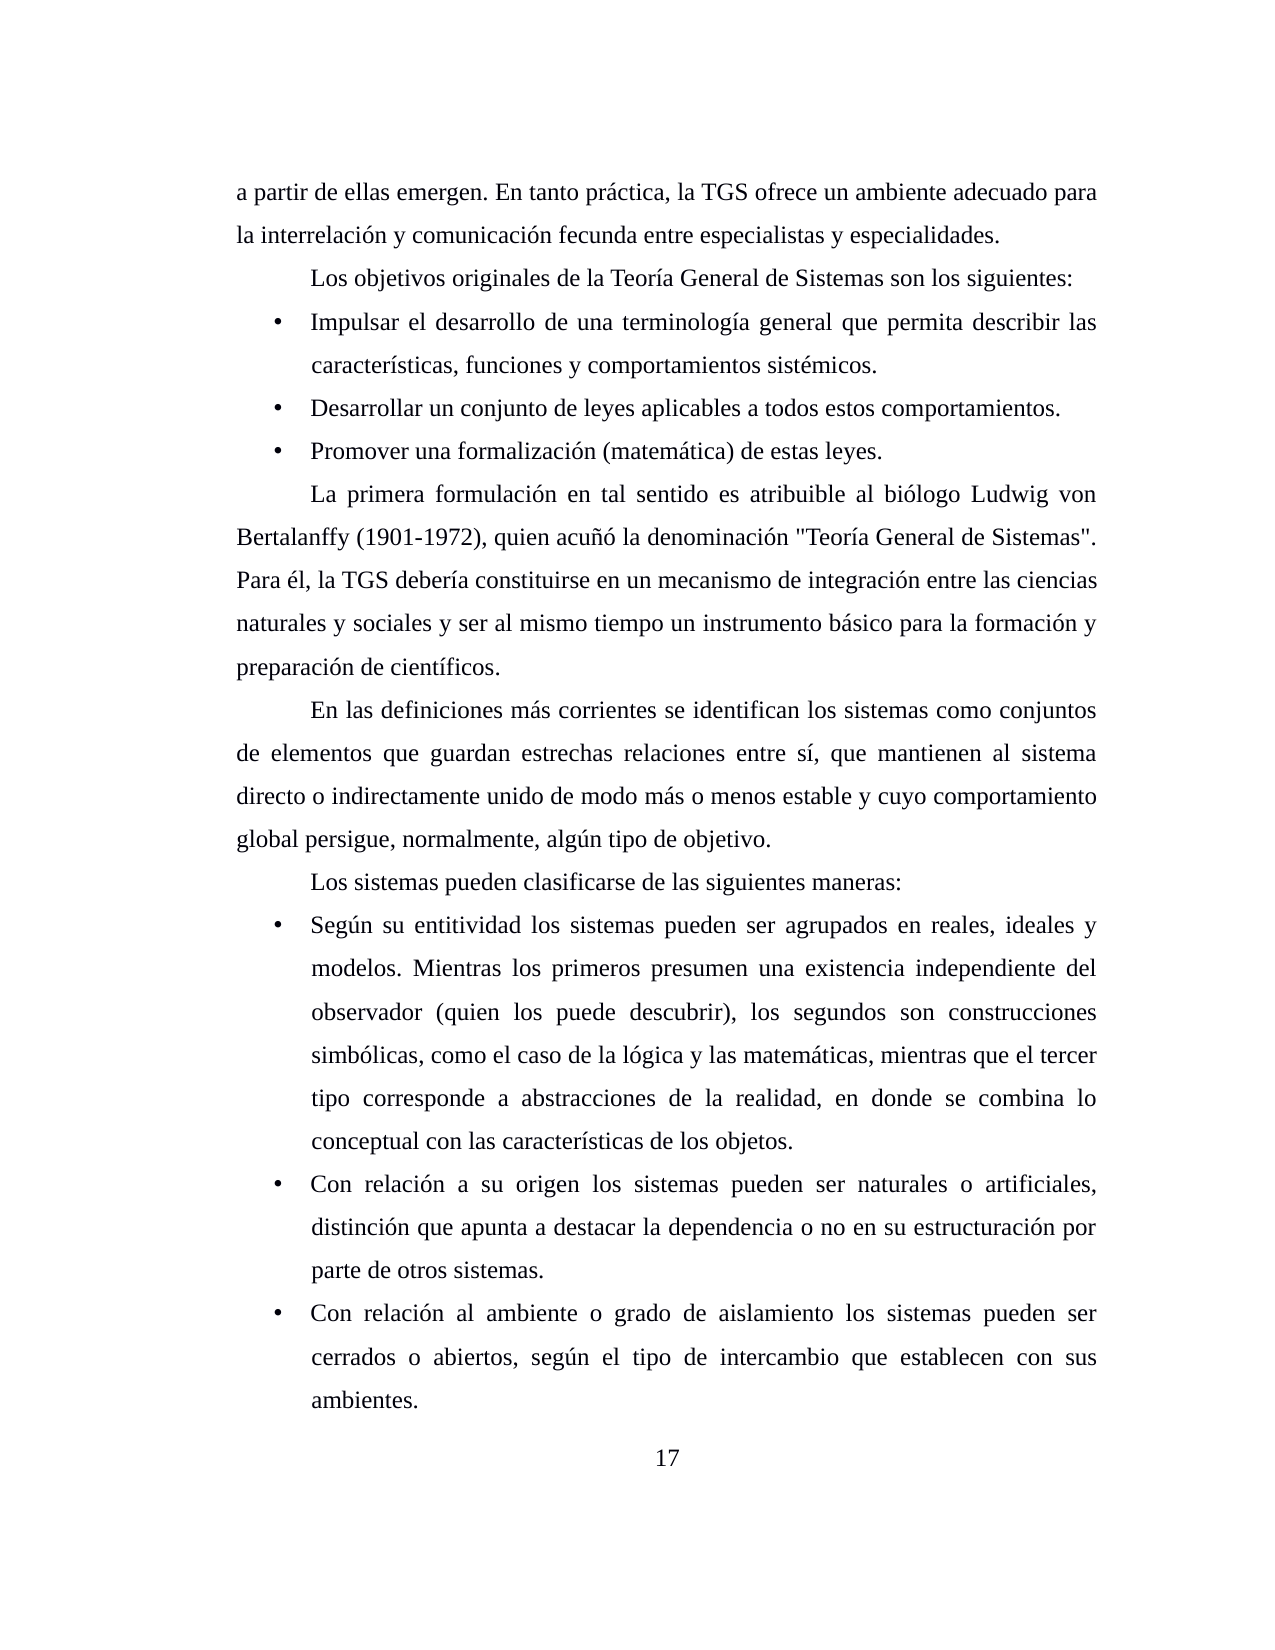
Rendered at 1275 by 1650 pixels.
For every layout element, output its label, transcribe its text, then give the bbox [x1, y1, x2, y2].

list Con relación al ambiente o grado de aislamiento los sistemas pueden ser cerrados o abiertos, según el tipo de intercambio que establecen con sus ambientes. [274, 1298, 1098, 1413]
list Desarrollar un conjunto de leyes aplicables a todos estos comportamientos. [274, 393, 1098, 422]
list Con relación a su origen los sistemas pueden ser naturales o artificiales, distinción que apunta a destacar la dependencia o no en su estructuración por parte de otros sistemas. [274, 1169, 1098, 1284]
list Impulsar el desarrollo de una terminología general que permita describir las características, funciones y comportamientos sistémicos. [274, 307, 1098, 378]
text a partir de ellas emergen. En tanto práctica, la TGS ofrece un ambiente adecuado para la interrelación y comunicación fecunda entre especialistas y especialidades. [236, 177, 1098, 249]
text La primera formulación en tal sentido es atribuible al biólogo Ludwig von Bertalanffy (1901-1972), quien acuñó la denominación "Teoría General de Sistemas". Para él, la TGS debería constituirse en un mecanismo de integración entre las ciencias naturales y sociales y ser al mismo tiempo un instrumento básico para la formación y preparación de científicos. [236, 479, 1098, 680]
text Los sistemas pueden clasificarse de las siguientes maneras: [236, 867, 1098, 896]
text En las definiciones más corrientes se identifican los sistemas como conjuntos de elementos que guardan estrechas relaciones entre sí, que mantienen al sistema directo o indirectamente unido de modo más o menos estable y cuyo comportamiento global persigue, normalmente, algún tipo de objetivo. [236, 695, 1098, 853]
text Los objetivos originales de la Teoría General de Sistemas son los siguientes: [236, 263, 1098, 292]
list Promover una formalización (matemática) de estas leyes. [274, 436, 1098, 465]
list Según su entitividad los sistemas pueden ser agrupados en reales, ideales y modelos. Mientras los primeros presumen una existencia independiente del observador (quien los puede descubrir), los segundos son construcciones simbólicas, como el caso de la lógica y las matemáticas, mientras que el tercer tipo corresponde a abstracciones de la realidad, en donde se combina lo conceptual con las características de los objetos. [274, 910, 1098, 1155]
